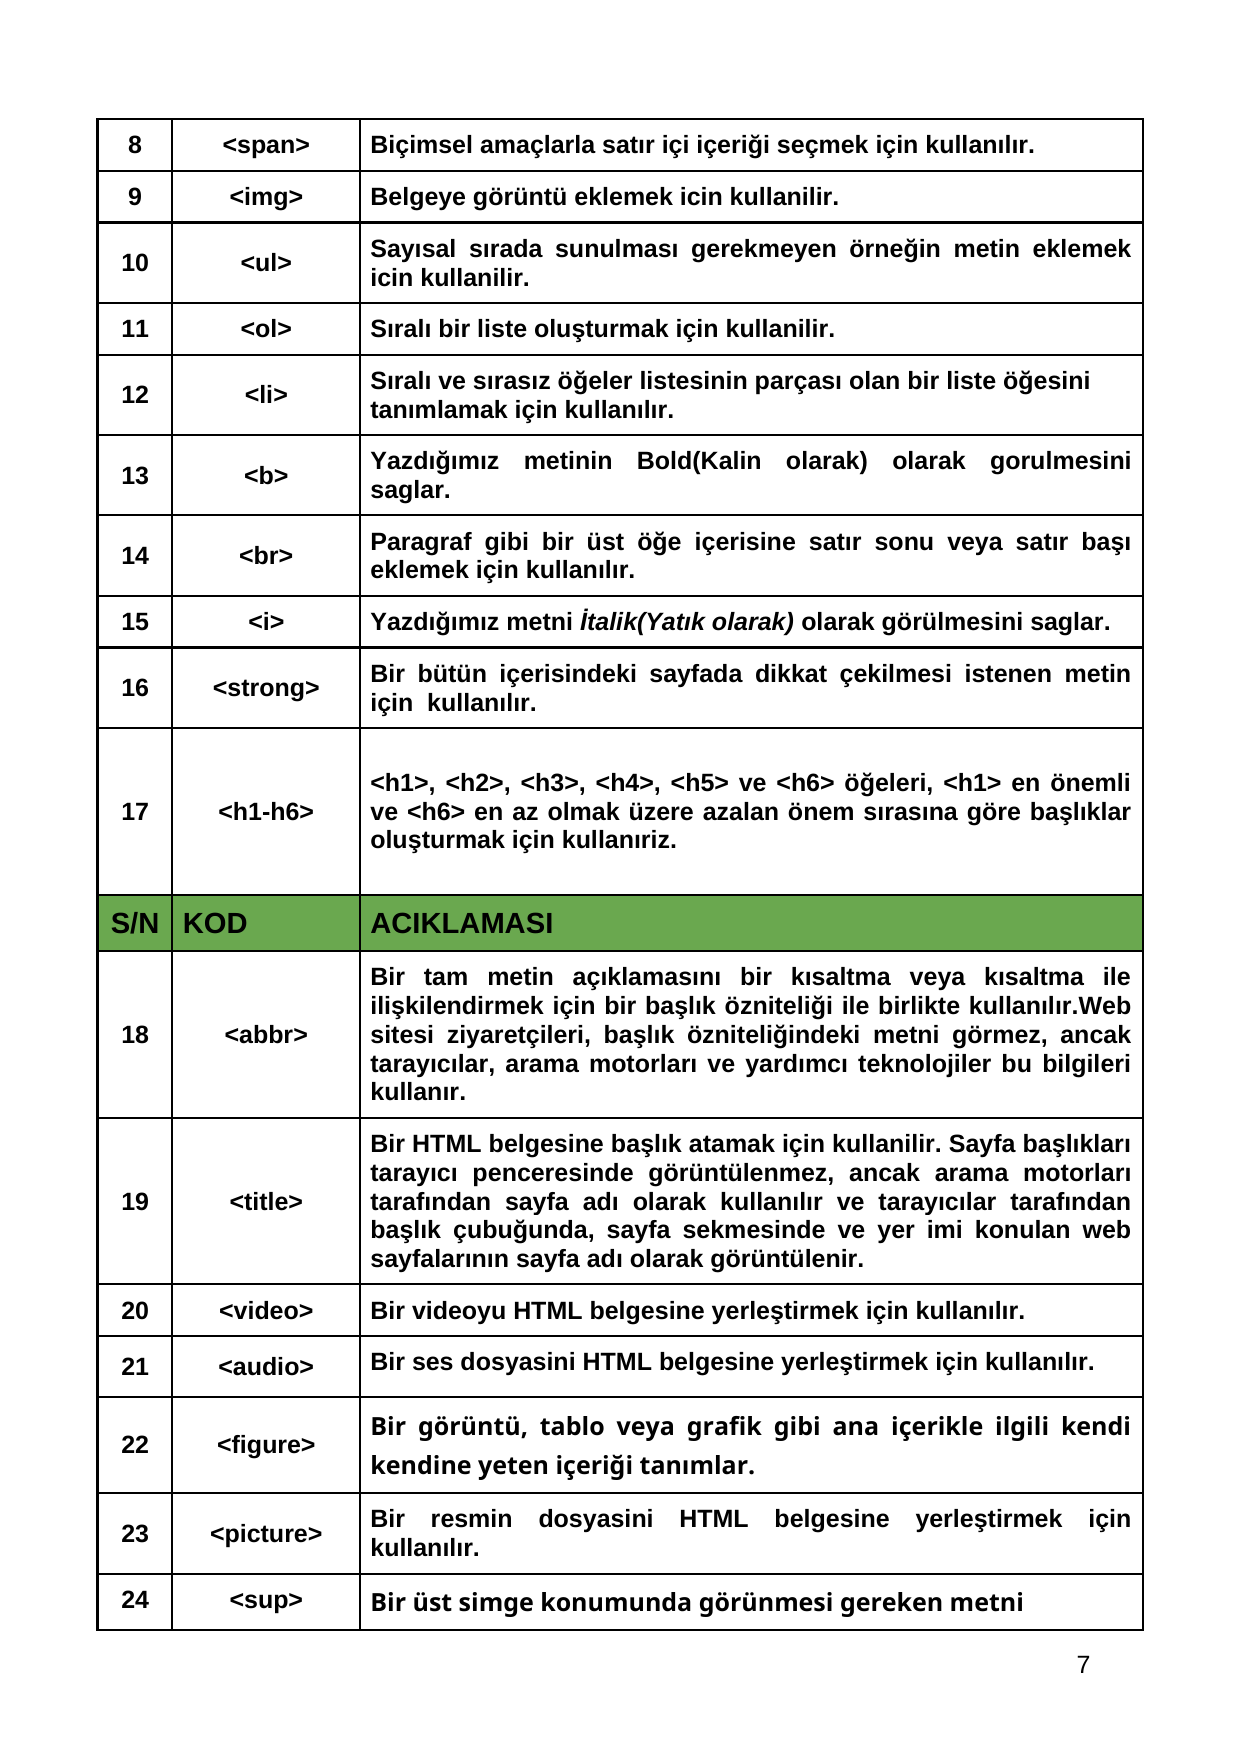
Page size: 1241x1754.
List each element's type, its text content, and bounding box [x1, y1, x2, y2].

table_cell Bir HTML belgesine başlık atamak için kullanilir. Sayfa başlıkları tarayıcı penceresinde görüntülenmez, ancak arama motorları tarafından sayfa adı olarak kullanılır ve tarayıcılar tarafından başlık çubuğunda, sayfa sekmesinde ve yer imi konulan web sayfalarının sayfa adı olarak görüntülenir. [361, 1119, 1142, 1283]
table_cell 8 [99, 120, 171, 170]
table_cell 20 [99, 1285, 171, 1335]
table_cell <title> [173, 1119, 359, 1283]
table_cell 15 [99, 597, 171, 646]
table_cell <ol> [173, 304, 359, 353]
table_cell 12 [99, 356, 171, 434]
table_cell <h1>, <h2>, <h3>, <h4>, <h5> ve <h6> öğeleri, <h1> en önemli ve <h6> en az olmak üzere azalan önem sırasına göre başlıklar oluşturmak için kullanıriz. [361, 729, 1142, 893]
table_cell 17 [99, 729, 171, 893]
table_cell <li> [173, 356, 359, 434]
table_cell <h1-h6> [173, 729, 359, 893]
table_cell 13 [99, 436, 171, 514]
table_cell Sıralı bir liste oluşturmak için kullanilir. [361, 304, 1142, 353]
table_cell KOD [173, 896, 359, 950]
table_cell 21 [99, 1337, 171, 1396]
table_cell <picture> [173, 1494, 359, 1572]
table_cell <strong> [173, 649, 359, 727]
table_cell 9 [99, 172, 171, 221]
table_cell <sup> [173, 1575, 359, 1629]
table_cell Belgeye görüntü eklemek icin kullanilir. [361, 172, 1142, 221]
table_cell <video> [173, 1285, 359, 1335]
table_cell Bir resmin dosyasini HTML belgesine yerleştirmek için kullanılır. [361, 1494, 1142, 1572]
table_cell ACIKLAMASI [361, 896, 1142, 950]
table_cell 22 [99, 1398, 171, 1492]
table_cell Bir bütün içerisindeki sayfada dikkat çekilmesi istenen metin için kullanılır. [361, 649, 1142, 727]
table_cell 16 [99, 649, 171, 727]
table_cell <abbr> [173, 952, 359, 1117]
table_cell 11 [99, 304, 171, 353]
table_cell S/N [99, 896, 171, 950]
table_cell 14 [99, 516, 171, 595]
table_cell Bir tam metin açıklamasını bir kısaltma veya kısaltma ile ilişkilendirmek için bir başlık özniteliği ile birlikte kullanılır.Web sitesi ziyaretçileri, başlık özniteliğindeki metni görmez, ancak tarayıcılar, arama motorları ve yardımcı teknolojiler bu bilgileri kullanır. [361, 952, 1142, 1117]
table_cell <audio> [173, 1337, 359, 1396]
table_cell <figure> [173, 1398, 359, 1492]
table_cell <b> [173, 436, 359, 514]
table_cell Sayısal sırada sunulması gerekmeyen örneğin metin eklemek icin kullanilir. [361, 224, 1142, 302]
table_cell 19 [99, 1119, 171, 1283]
table_cell Biçimsel amaçlarla satır içi içeriği seçmek için kullanılır. [361, 120, 1142, 170]
table_cell 10 [99, 224, 171, 302]
table_cell 24 [99, 1575, 171, 1629]
table_cell <br> [173, 516, 359, 595]
table_cell Yazdığımız metni İtalik(Yatık olarak) olarak görülmesini saglar. [361, 597, 1142, 646]
table_cell Bir üst simge konumunda görünmesi gereken metni [361, 1575, 1142, 1629]
table_cell Bir görüntü, tablo veya grafik gibi ana içerikle ilgili kendi kendine yeten içeriği tanımlar. [361, 1398, 1142, 1492]
table_cell Bir videoyu HTML belgesine yerleştirmek için kullanılır. [361, 1285, 1142, 1335]
table_cell <span> [173, 120, 359, 170]
table_cell Bir ses dosyasini HTML belgesine yerleştirmek için kullanılır. [361, 1337, 1142, 1396]
table_cell Yazdığımız metinin Bold(Kalin olarak) olarak gorulmesini saglar. [361, 436, 1142, 514]
table_cell <ul> [173, 224, 359, 302]
table_cell 18 [99, 952, 171, 1117]
table_cell <i> [173, 597, 359, 646]
table_cell Sıralı ve sırasız öğeler listesinin parçası olan bir liste öğesini tanımlamak için kullanılır. [361, 356, 1142, 434]
table_cell Paragraf gibi bir üst öğe içerisine satır sonu veya satır başı eklemek için kullanılır. [361, 516, 1142, 595]
table_cell 23 [99, 1494, 171, 1572]
table_cell <img> [173, 172, 359, 221]
